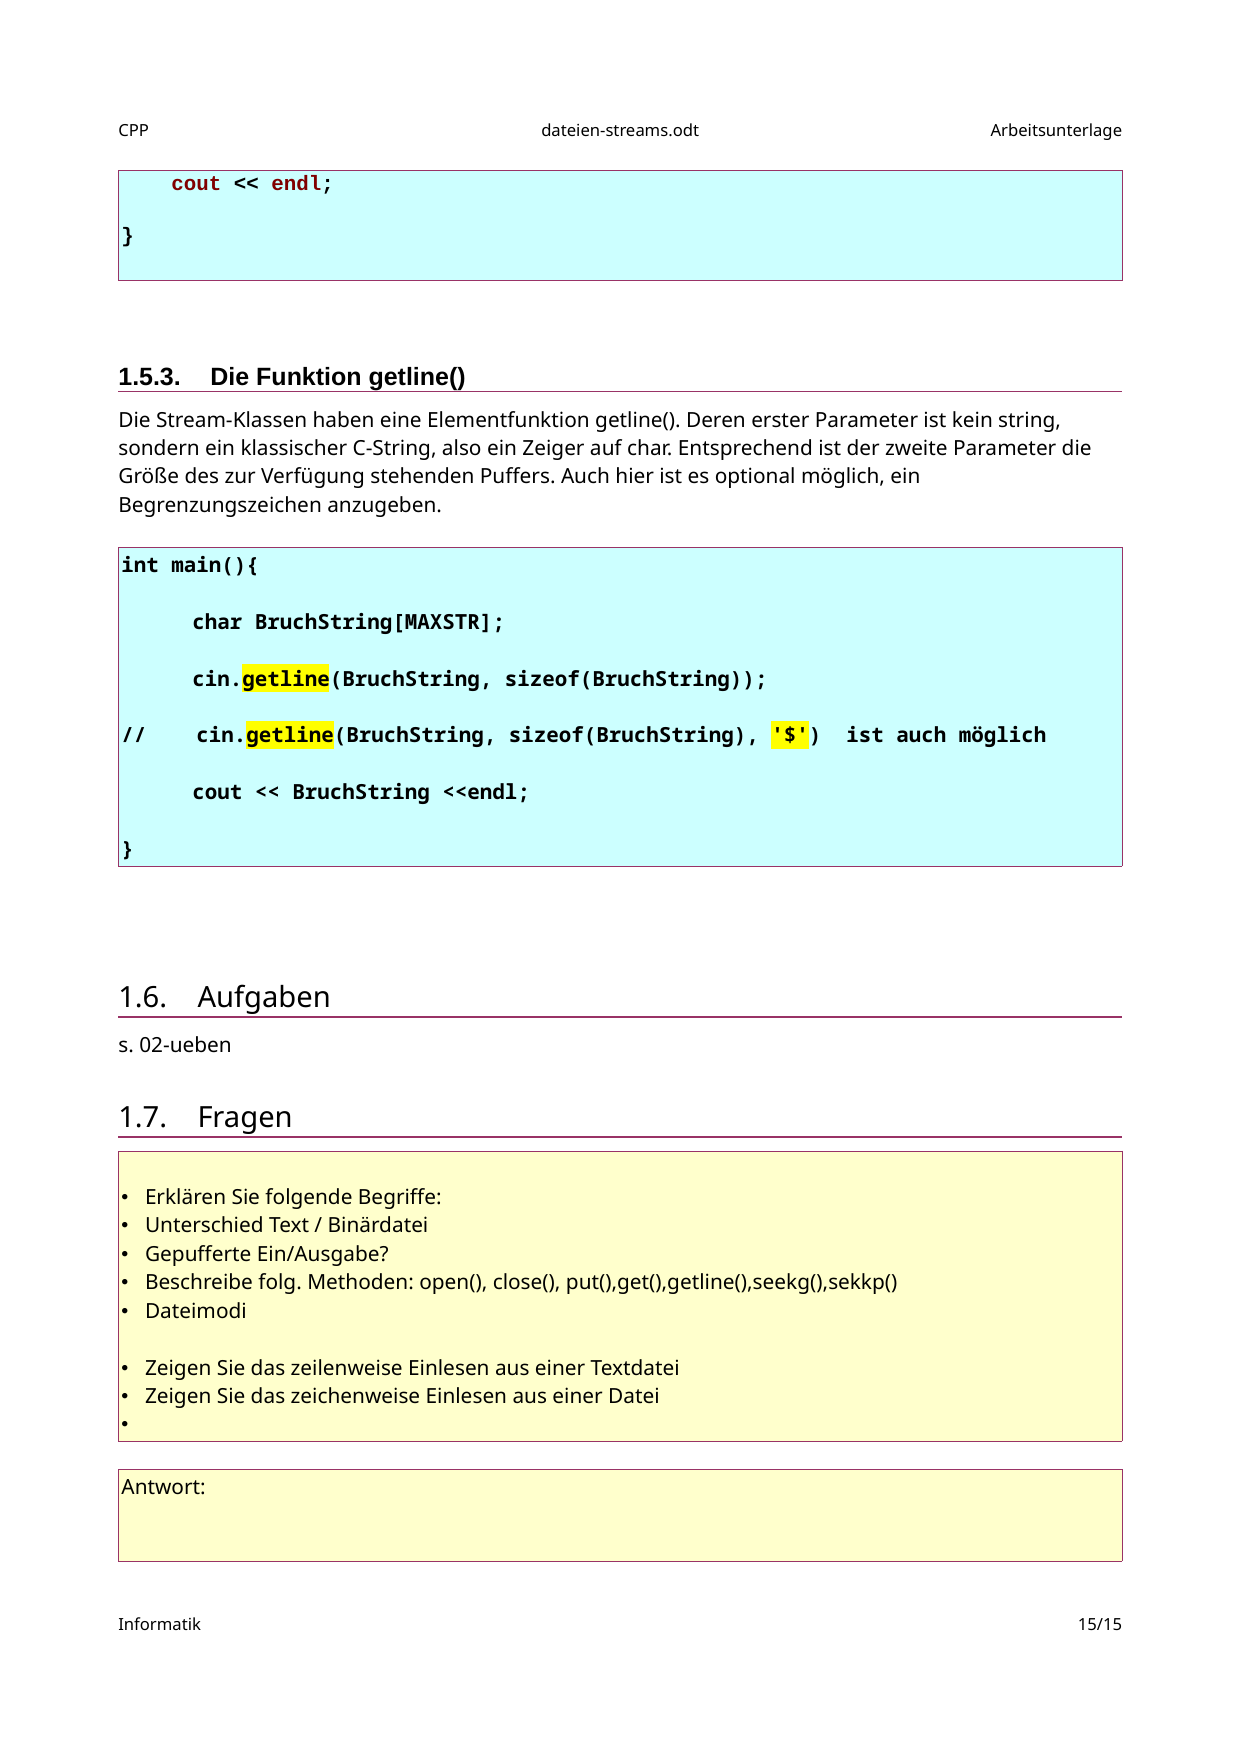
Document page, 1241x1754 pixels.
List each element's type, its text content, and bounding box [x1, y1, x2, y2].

text cout << BruchString <<endl; [119, 774, 1122, 803]
text Antwort: [119, 1470, 1122, 1498]
subtitle Die Funktion getline() [118, 362, 1122, 391]
text s. 02-ueben [118, 1030, 1122, 1059]
list Zeigen Sie das zeilenweise Einlesen aus einer Textdatei [119, 1349, 1122, 1378]
text int main(){ [119, 548, 1122, 575]
list Unterschied Text / Binärdatei [119, 1207, 1122, 1236]
text char BruchString[MAXSTR]; [119, 604, 1122, 632]
subtitle Fragen [118, 1096, 1122, 1136]
list Zeigen Sie das zeichenweise Einlesen aus einer Datei [119, 1378, 1122, 1406]
list Dateimodi [119, 1293, 1122, 1321]
text cin.getline(BruchString, sizeof(BruchString)); [119, 661, 1122, 689]
list Beschreibe folg. Methoden: open(), close(), put(),get(),getline(),seekg(),sekkp() [119, 1264, 1122, 1293]
text // cin.getline(BruchString, sizeof(BruchString), '$') ist auch möglich [119, 717, 1122, 746]
text } [119, 222, 1122, 246]
text } [119, 831, 1122, 866]
list Erklären Sie folgende Begriffe: [119, 1179, 1122, 1207]
text cout << endl; [119, 171, 1122, 194]
subtitle Aufgaben [118, 976, 1122, 1016]
list Gepufferte Ein/Ausgabe? [119, 1236, 1122, 1264]
text Die Stream-Klassen haben eine Elementfunktion getline(). Deren erster Parameter ist kein string, sondern ein klassischer C-String, also ein Zeiger auf char. Entsprechend ist der zweite Parameter die Größe des zur Verfügung stehenden Puffers. Auch hier ist es optional möglich, ein Begrenzungszeichen anzugeben. [118, 405, 1122, 518]
